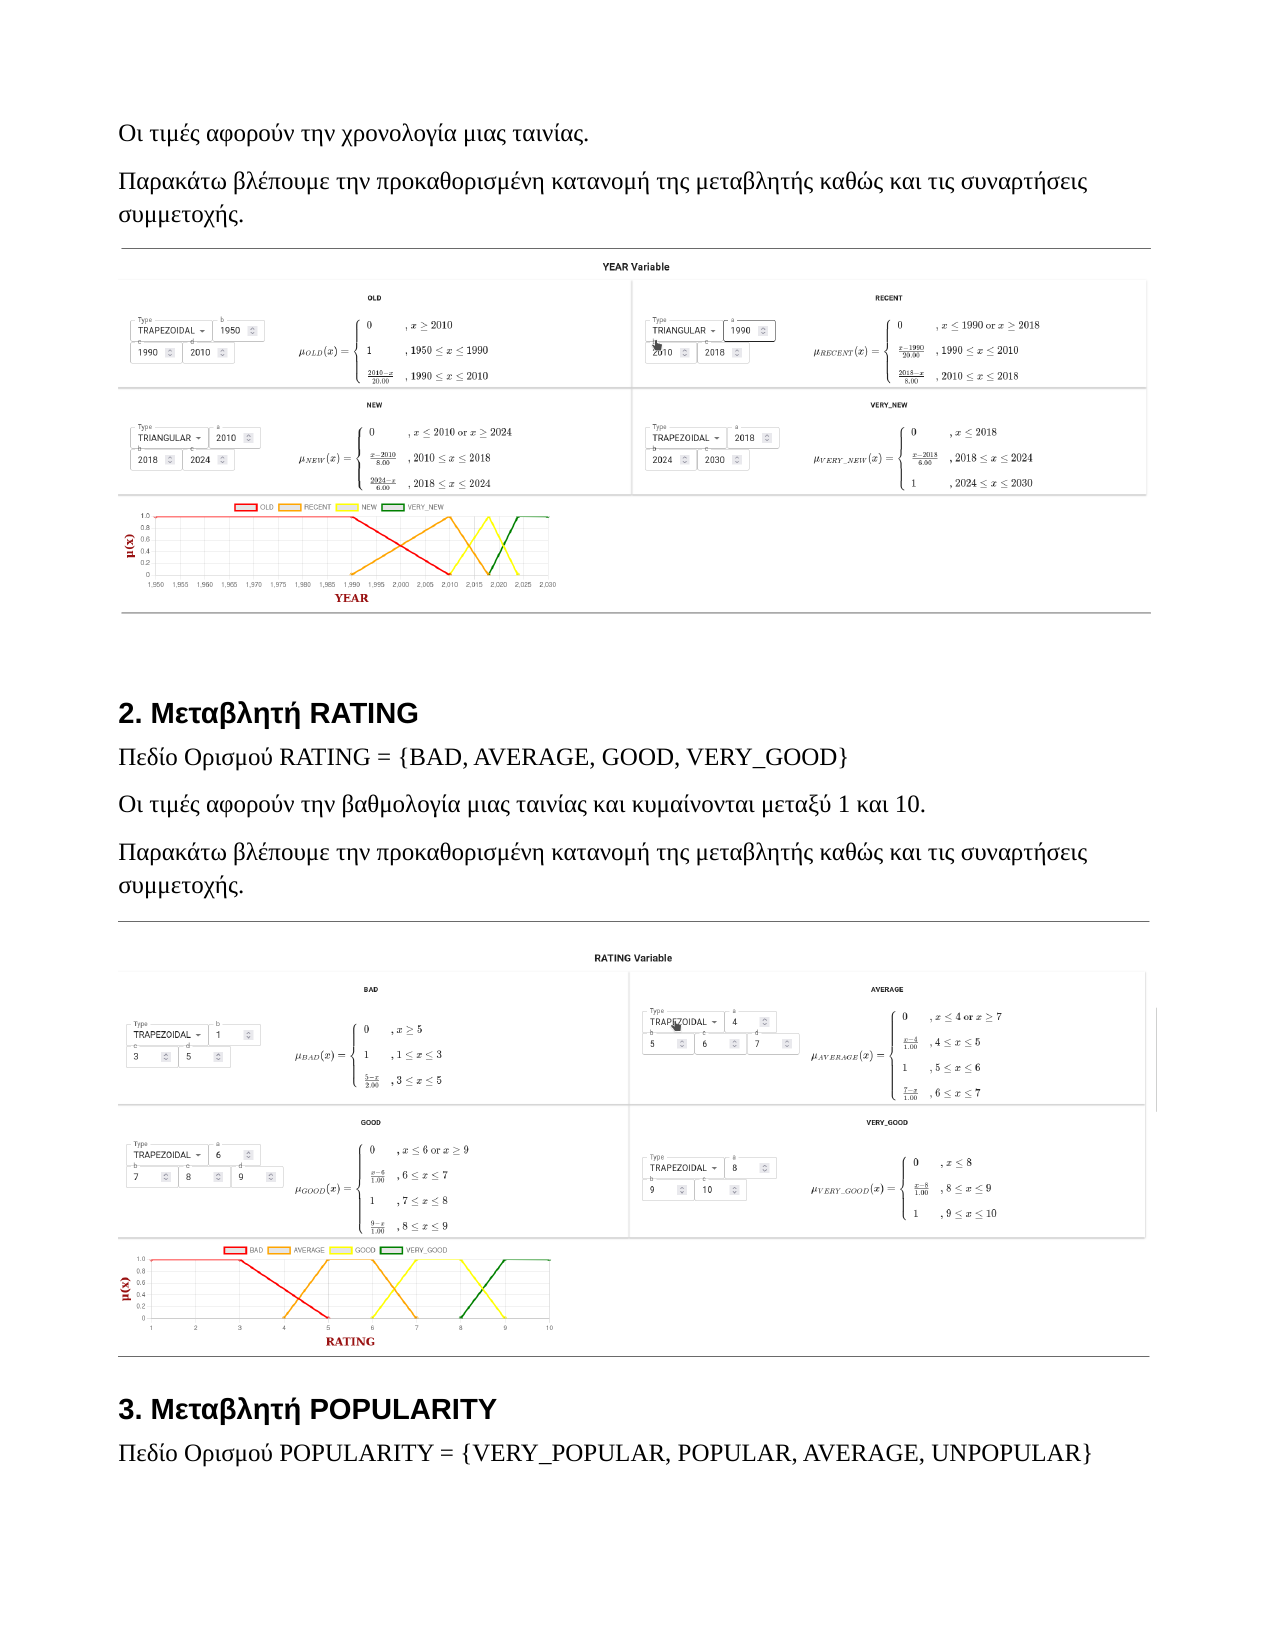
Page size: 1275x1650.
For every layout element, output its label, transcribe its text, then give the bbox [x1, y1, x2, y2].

text Παρακάτω βλέπουμε την προκαθορισμένη κατανομή της μεταβλητής καθώς και τις συναρτήσεις συμμετοχής. [118, 166, 1157, 227]
text Παρακάτω βλέπουμε την προκαθορισμένη κατανομή της μεταβλητής καθώς και τις συναρτήσεις συμμετοχής. [118, 837, 1157, 899]
subtitle 3. Μεταβλητή POPULARITY [118, 1392, 1157, 1426]
text Πεδίο Ορισμού RATING = {BAD, AVERAGE, GOOD, VERY_GOOD} [118, 742, 1157, 771]
text Πεδίο Ορισμού POPULARITY = {VERY_POPULAR, POPULAR, AVERAGE, UNPOPULAR} [118, 1438, 1157, 1467]
subtitle 2. Μεταβλητή RATING [118, 696, 1157, 729]
picture [118, 246, 1157, 615]
text Οι τιμές αφορούν την χρονολογία μιας ταινίας. [118, 118, 1157, 147]
picture [118, 917, 1157, 1359]
text Οι τιμές αφορούν την βαθμολογία μιας ταινίας και κυμαίνονται μεταξύ 1 και 10. [118, 789, 1157, 818]
